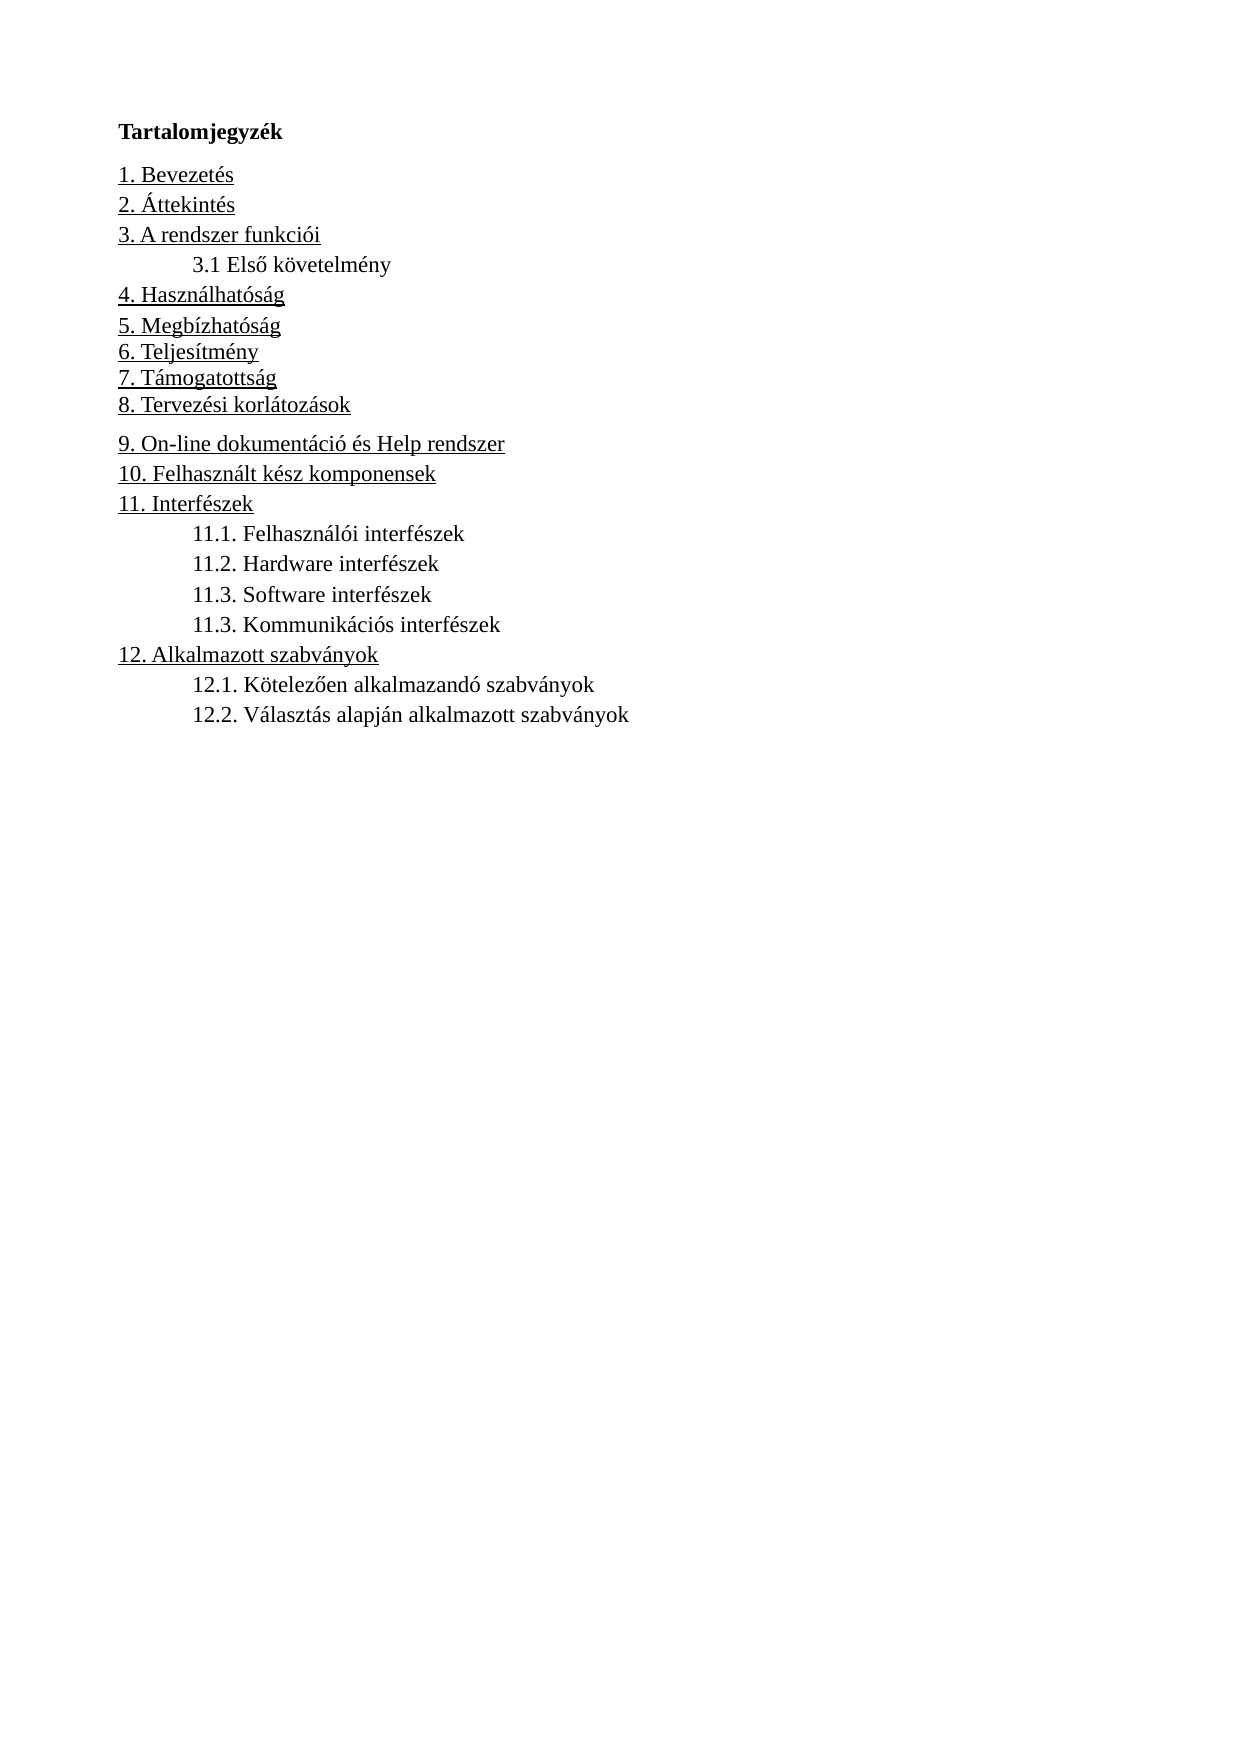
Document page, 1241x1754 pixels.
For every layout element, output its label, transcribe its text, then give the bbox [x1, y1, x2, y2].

text 2. Áttekintés [118, 191, 1122, 217]
text 12.1. Kötelezően alkalmazandó szabványok [118, 671, 1122, 698]
text 10. Felhasznált kész komponensek [118, 460, 1122, 486]
text 11.2. Hardware interfészek [118, 550, 1122, 577]
text 11.3. Software interfészek [118, 581, 1122, 607]
text 3. A rendszer funkciói [118, 221, 1122, 247]
text 4. Használhatóság [118, 282, 1122, 308]
text 11. Interfészek [118, 490, 1122, 516]
text Tartalomjegyzék [118, 118, 1122, 144]
text 12. Alkalmazott szabványok [118, 641, 1122, 667]
text 3.1 Első követelmény [118, 251, 1122, 278]
subtitle 5. Megbízhatóság 6. Teljesítmény 7. Támogatottság 8. Tervezési korlátozások [118, 312, 1122, 417]
text 1. Bevezetés [118, 161, 1122, 187]
text 9. On-line dokumentáció és Help rendszer [118, 429, 1122, 456]
text 11.3. Kommunikációs interfészek [118, 611, 1122, 637]
text 12.2. Választás alapján alkalmazott szabványok [118, 701, 1122, 728]
text 11.1. Felhasználói interfészek [118, 520, 1122, 547]
